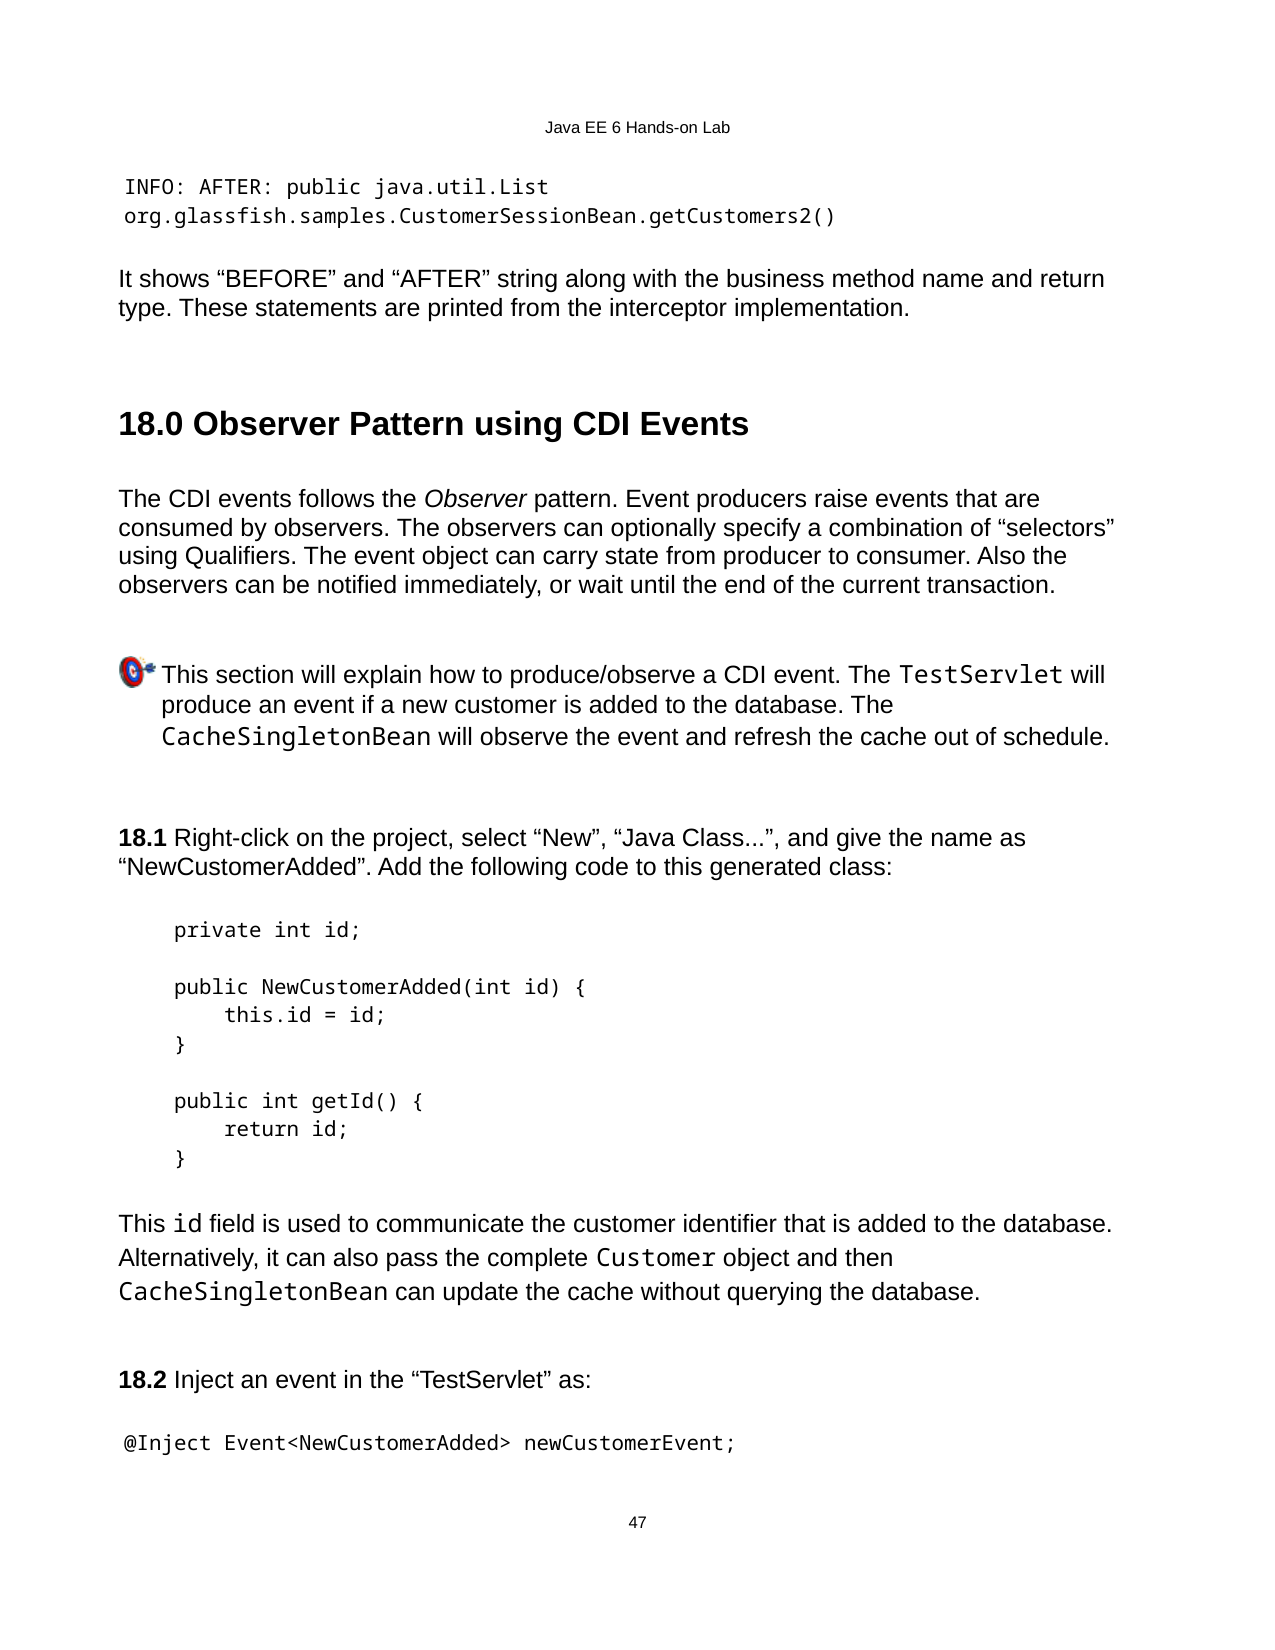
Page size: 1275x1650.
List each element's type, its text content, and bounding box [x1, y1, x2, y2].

text This id field is used to communicate the customer identifier that is added to the database. Alternatively, it can also pass the complete Customer object and then CacheSingletonBean can update the cache without querying the database. [118, 1177, 1157, 1308]
subtitle 18.0 Observer Pattern using CDI Events [118, 404, 1157, 442]
picture [118, 656, 156, 688]
table_header private int id; public NewCustomerAdded(int id) { this.id = id; } public int getId() { return id; } [118, 909, 1157, 1177]
table_header [118, 656, 161, 753]
table_header INFO: AFTER: public java.util.List org.glassfish.samples.CustomerSessionBean.getCustomers2() [118, 167, 1157, 235]
table_header This section will explain how to produce/observe a CDI event. The TestServlet will produce an event if a new customer is added to the database. The CacheSingletonBean will observe the event and refresh the cache out of schedule. [161, 656, 1157, 753]
text 18.2 Inject an event in the “TestServlet” as: [118, 1365, 1157, 1423]
table_header @Inject Event<NewCustomerAdded> newCustomerEvent; [118, 1423, 1157, 1463]
text It shows “BEFORE” and “AFTER” string along with the business method name and return type. These statements are printed from the interceptor implementation. [118, 235, 1157, 350]
text The CDI events follows the Observer pattern. Event producers raise events that are consumed by observers. The observers can optionally specify a combination of “selectors” using Qualifiers. The event object can carry state from producer to consumer. Also the observers can be notified immediately, or wait until the end of the current transaction. [118, 484, 1157, 599]
text 18.1 Right-click on the project, select “New”, “Java Class...”, and give the name as “NewCustomerAdded”. Add the following code to this generated class: [118, 823, 1157, 909]
